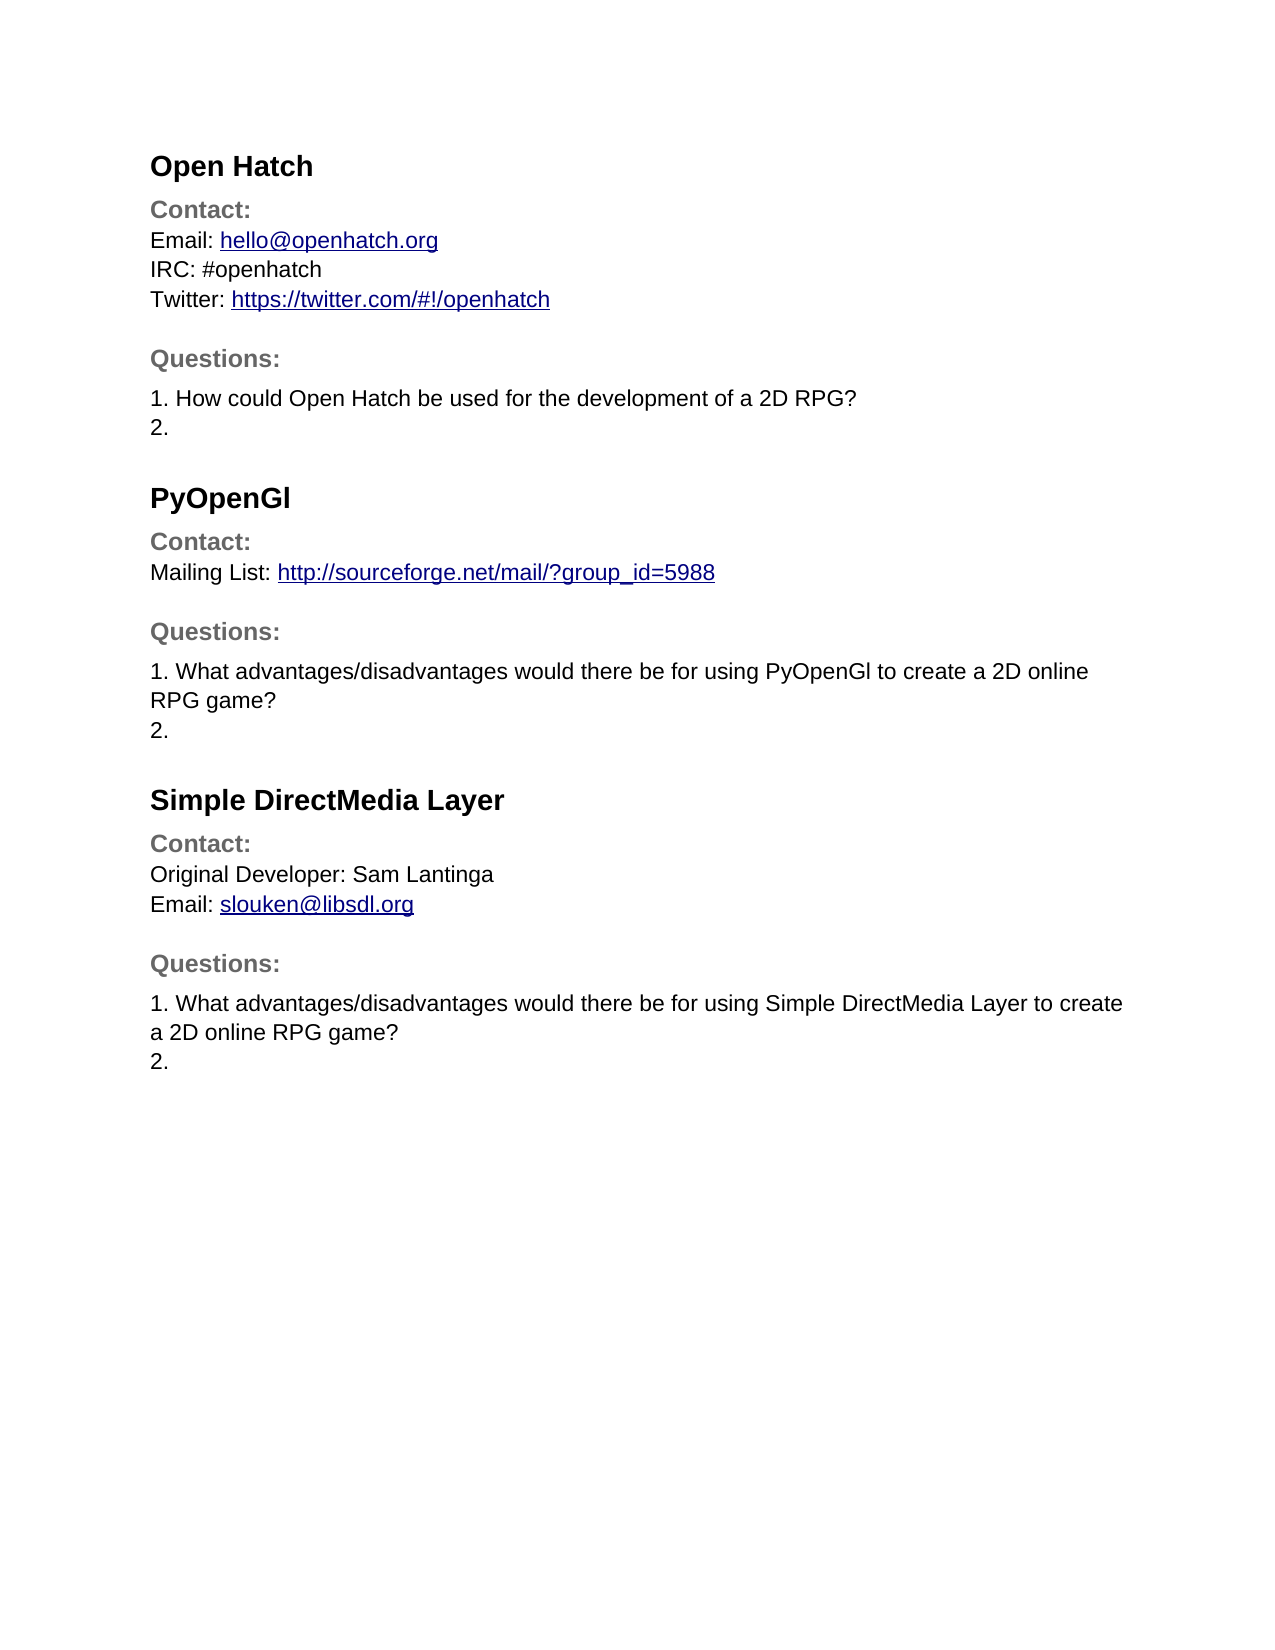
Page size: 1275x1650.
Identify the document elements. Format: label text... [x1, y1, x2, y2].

text Email: hello@openhatch.org [150, 228, 1125, 253]
text Email: slouken@libsdl.org [150, 891, 1125, 917]
subtitle PyOpenGl [150, 482, 1125, 514]
text IRC: #openhatch [150, 257, 1125, 283]
text 2. [150, 415, 1125, 441]
subtitle Simple DirectMedia Layer [150, 784, 1125, 817]
text 1. What advantages/disadvantages would there be for using PyOpenGl to create a 2D online RPG game? [150, 658, 1125, 713]
text Contact: [150, 196, 1125, 224]
text 2. [150, 717, 1125, 743]
text Contact: [150, 527, 1125, 555]
subtitle Questions: [150, 618, 1125, 646]
text 1. What advantages/disadvantages would there be for using Simple DirectMedia Layer to create a 2D online RPG game? [150, 990, 1125, 1045]
text Original Developer: Sam Lantinga [150, 862, 1125, 888]
subtitle Open Hatch [150, 150, 1125, 183]
subtitle Questions: [150, 345, 1125, 373]
text Contact: [150, 830, 1125, 858]
text Twitter: https://twitter.com/#!/openhatch [150, 287, 1125, 312]
text 2. [150, 1049, 1125, 1075]
text Mailing List: http://sourceforge.net/mail/?group_id=5988 [150, 559, 1125, 585]
text 1. How could Open Hatch be used for the development of a 2D RPG? [150, 386, 1125, 411]
subtitle Questions: [150, 950, 1125, 978]
